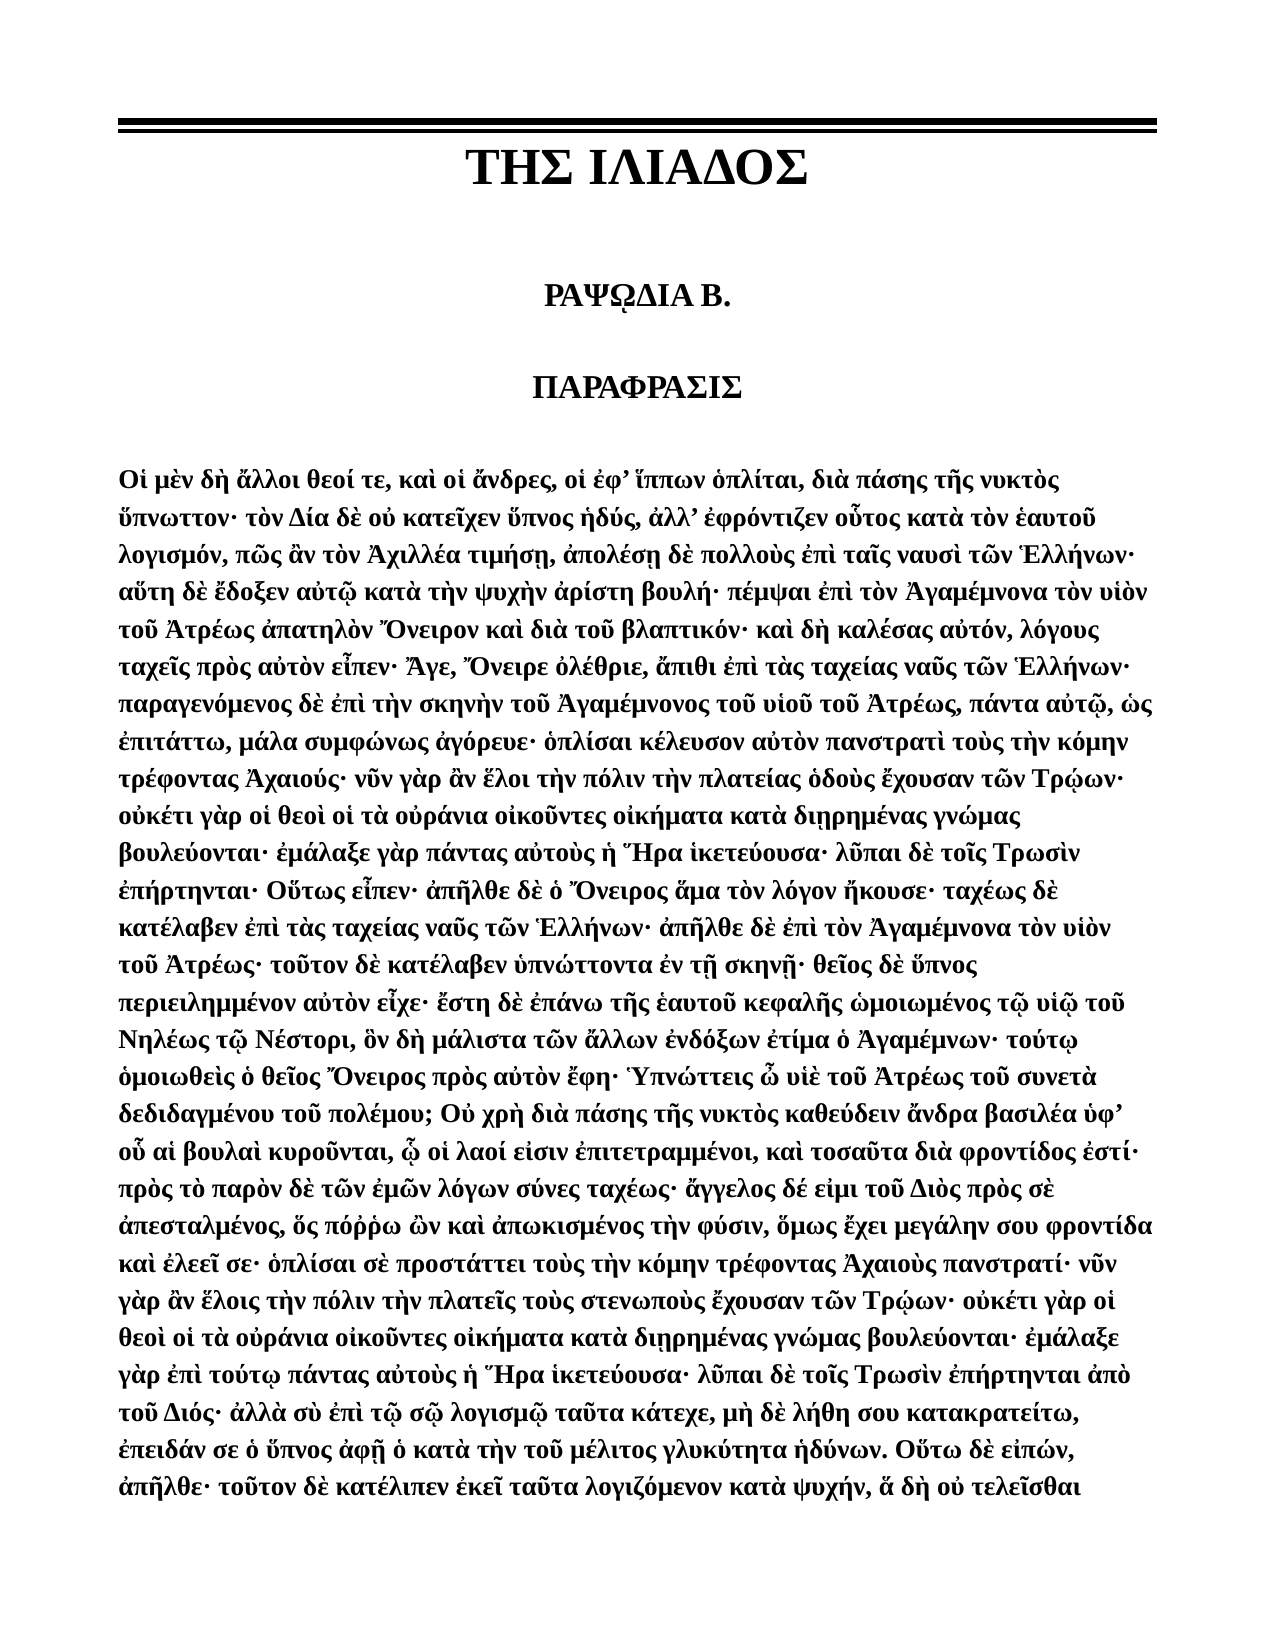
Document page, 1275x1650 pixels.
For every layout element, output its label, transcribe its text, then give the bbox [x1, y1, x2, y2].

table_header [118, 125, 1157, 129]
text Οἱ μὲν δὴ ἄλλοι θεοί τε, καὶ οἱ ἄνδρες, οἱ ἐφ’ ἵππων ὁπλίται, διὰ πάσης τῆς νυκτὸς ὕπνωττον· τὸν Δία δὲ οὐ κατεῖχεν ὕπνος ἡδύς, ἀλλ’ ἐφρόντιζεν οὗτος κατὰ τὸν ἑαυτοῦ λογισμόν, πῶς ἂν τὸν Ἀχιλλέα τιμήσῃ, ἀπολέσῃ δὲ πολλοὺς ἐπὶ ταῖς ναυσὶ τῶν Ἑλλήνων· αὕτη δὲ ἔδοξεν αὐτῷ κατὰ τὴν ψυχὴν ἀρίστη βουλή· πέμψαι ἐπὶ τὸν Ἀγαμέμνονα τὸν υἱὸν τοῦ Ἀτρέως ἀπατηλὸν Ὄνειρον καὶ διὰ τοῦ βλαπτικόν· καὶ δὴ καλέσας αὐτόν, λόγους ταχεῖς πρὸς αὐτὸν εἶπεν· Ἄγε, Ὄνειρε ὀλέθριε, ἄπιθι ἐπὶ τὰς ταχείας ναῦς τῶν Ἑλλήνων· παραγενόμενος δὲ ἐπὶ τὴν σκηνὴν τοῦ Ἀγαμέμνονος τοῦ υἱοῦ τοῦ Ἀτρέως, πάντα αὐτῷ, ὡς ἐπιτάττω, μάλα συμφώνως ἀγόρευε· ὁπλίσαι κέλευσον αὐτὸν πανστρατὶ τοὺς τὴν κόμην τρέφοντας Ἀχαιούς· νῦν γὰρ ἂν ἕλοι τὴν πόλιν τὴν πλατείας ὁδοὺς ἔχουσαν τῶν Τρῴων· οὐκέτι γὰρ οἱ θεοὶ οἱ τὰ οὐράνια οἰκοῦντες οἰκήματα κατὰ διῃρημένας γνώμας βουλεύονται· ἐμάλαξε γὰρ πάντας αὐτοὺς ἡ Ἥρα ἱκετεύουσα· λῦπαι δὲ τοῖς Τρωσὶν ἐπήρτηνται· Οὕτως εἶπεν· ἀπῆλθε δὲ ὁ Ὄνειρος ἅμα τὸν λόγον ἤκουσε· ταχέως δὲ κατέλαβεν ἐπὶ τὰς ταχείας ναῦς τῶν Ἑλλήνων· ἀπῆλθε δὲ ἐπὶ τὸν Ἀγαμέμνονα τὸν υἱὸν τοῦ Ἀτρέως· τοῦτον δὲ κατέλαβεν ὑπνώττοντα ἐν τῇ σκηνῇ· θεῖος δὲ ὕπνος περιειλημμένον αὐτὸν εἶχε· ἔστη δὲ ἐπάνω τῆς ἑαυτοῦ κεφαλῆς ὡμοιωμένος τῷ υἱῷ τοῦ Νηλέως τῷ Νέστορι, ὃν δὴ μάλιστα τῶν ἄλλων ἐνδόξων ἐτίμα ὁ Ἀγαμέμνων· τούτῳ ὁμοιωθεὶς ὁ θεῖος Ὄνειρος πρὸς αὐτὸν ἔφη· Ὑπνώττεις ὦ υἱὲ τοῦ Ἀτρέως τοῦ συνετὰ δεδιδαγμένου τοῦ πολέμου; Οὐ χρὴ διὰ πάσης τῆς νυκτὸς καθεύδειν ἄνδρα βασιλέα ὑφ’ οὗ αἱ βουλαὶ κυροῦνται, ᾧ οἱ λαοί εἰσιν ἐπιτετραμμένοι, καὶ τοσαῦτα διὰ φροντίδος ἐστί· πρὸς τὸ παρὸν δὲ τῶν ἐμῶν λόγων σύνες ταχέως· ἄγγελος δέ εἰμι τοῦ Διὸς πρὸς σὲ ἀπεσταλμένος, ὅς πόῤῥω ὢν καὶ ἀπωκισμένος τὴν φύσιν, ὅμως ἔχει μεγάλην σου φροντίδα καὶ ἐλεεῖ σε· ὁπλίσαι σὲ προστάττει τοὺς τὴν κόμην τρέφοντας Ἀχαιοὺς πανστρατί· νῦν γὰρ ἂν ἕλοις τὴν πόλιν τὴν πλατεῖς τοὺς στενωποὺς ἔχουσαν τῶν Τρῴων· οὐκέτι γὰρ οἱ θεοὶ οἱ τὰ οὐράνια οἰκοῦντες οἰκήματα κατὰ διῃρημένας γνώμας βουλεύονται· ἐμάλαξε γὰρ ἐπὶ τούτῳ πάντας αὐτοὺς ἡ Ἥρα ἱκετεύουσα· λῦπαι δὲ τοῖς Τρωσὶν ἐπήρτηνται ἀπὸ τοῦ Διός· ἀλλὰ σὺ ἐπὶ τῷ σῷ λογισμῷ ταῦτα κάτεχε, μὴ δὲ λήθη σου κατακρατείτω, ἐπειδάν σε ὁ ὕπνος ἀφῇ ὁ κατὰ τὴν τοῦ μέλιτος γλυκύτητα ἡδύνων. Οὕτω δὲ εἰπών, ἀπῆλθε· τοῦτον δὲ κατέλιπεν ἐκεῖ ταῦτα λογιζόμενον κατὰ ψυχήν, ἅ δὴ οὐ τελεῖσθαι [118, 463, 1157, 1502]
table_header ΤΗΣ ΙΛΙΑΔΟΣ ΡΑΨῼΔΙΑ Β. ΠΑΡΑΦΡΑΣΙΣ [118, 133, 1157, 416]
